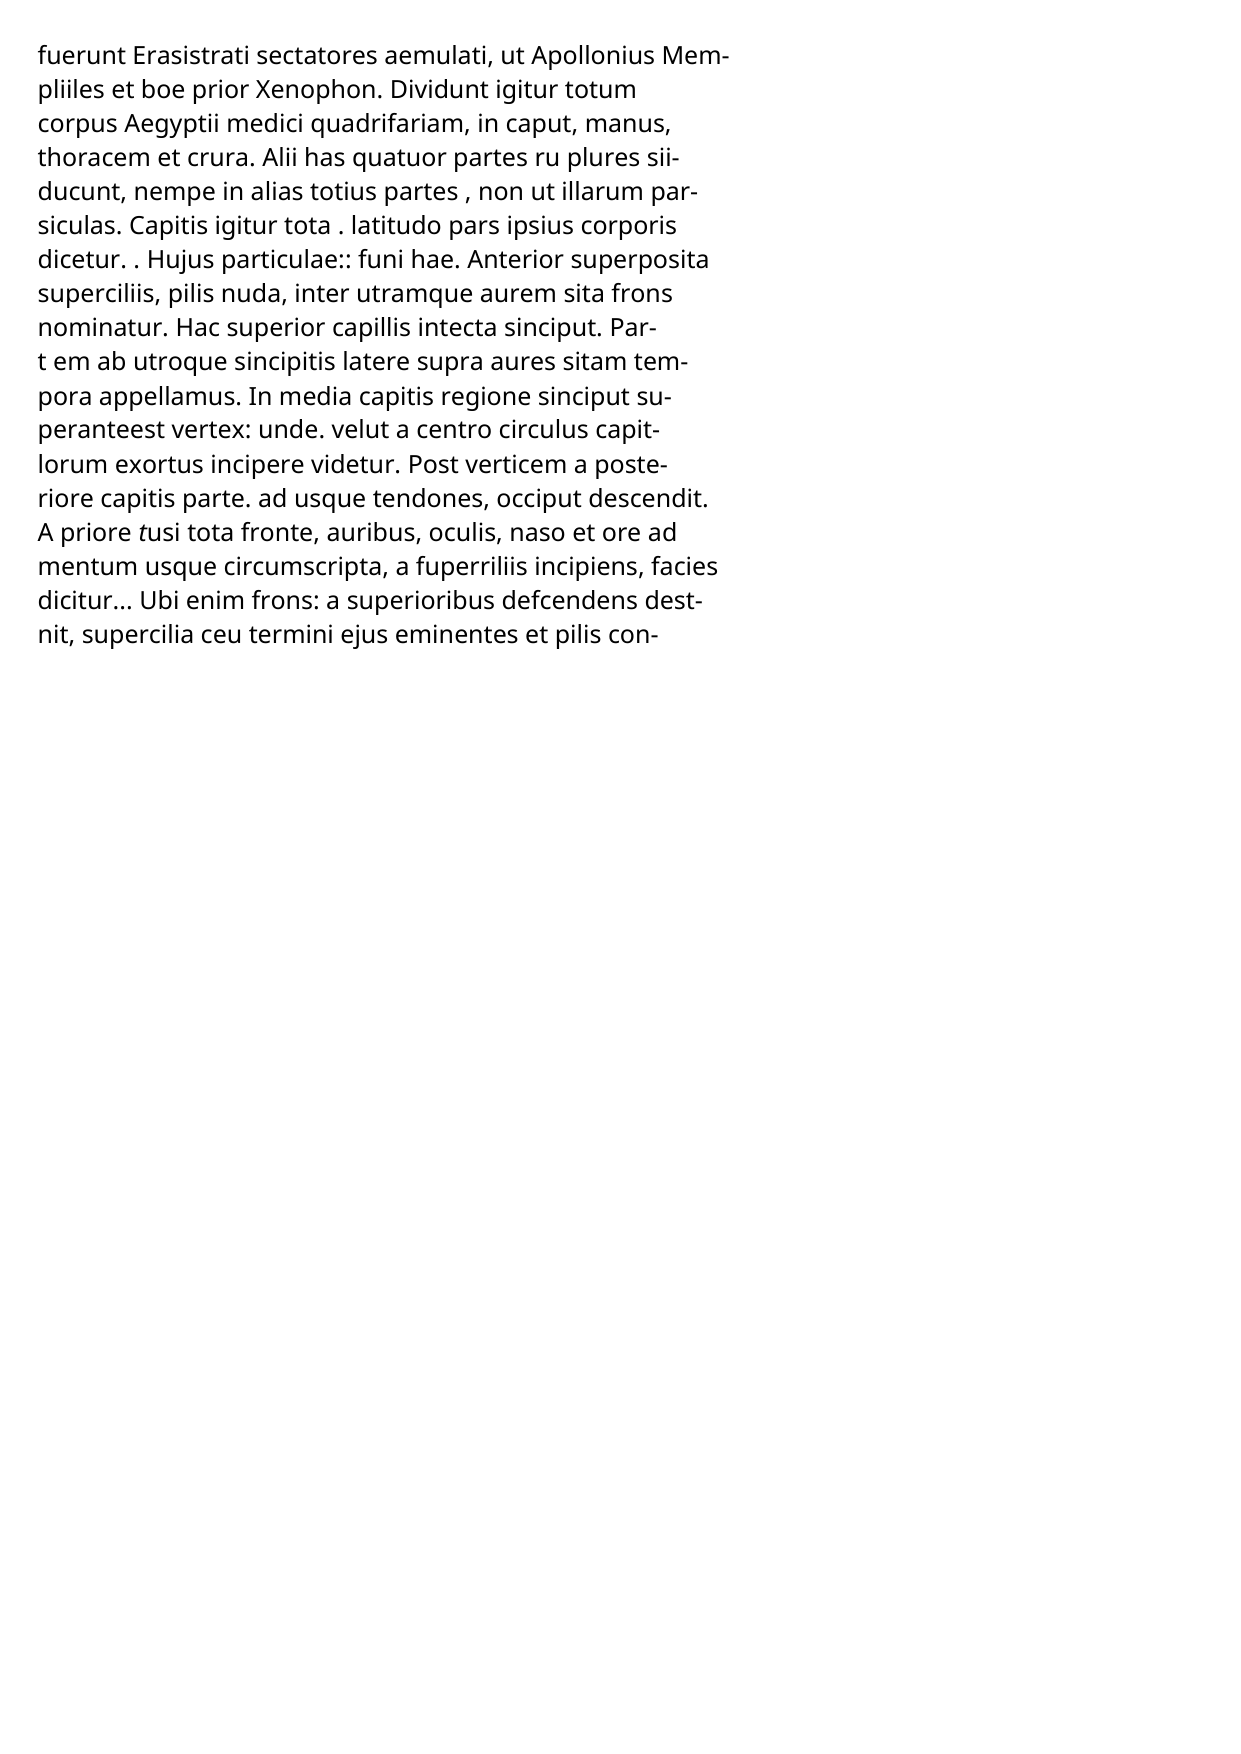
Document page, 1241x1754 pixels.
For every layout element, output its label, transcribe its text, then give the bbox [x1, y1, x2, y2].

text fuerunt Erasistrati sectatores aemulati, ut Apollonius Mem- pliiles et boe prior Xenophon. Dividunt igitur totum corpus Aegyptii medici quadrifariam, in caput, manus, thoracem et crura. Alii has quatuor partes ru plures sii- ducunt, nempe in alias totius partes , non ut illarum par- siculas. Capitis igitur tota . latitudo pars ipsius corporis dicetur. . Hujus particulae:: funi hae. Anterior superposita superciliis, pilis nuda, inter utramque aurem sita frons nominatur. Hac superior capillis intecta sinciput. Par- t em ab utroque sincipitis latere supra aures sitam tem- pora appellamus. In media capitis regione sinciput su- peranteest vertex: unde. velut a centro circulus capit- lorum exortus incipere videtur. Post verticem a poste- riore capitis parte. ad usque tendones, occiput descendit. A priore tusi tota fronte, auribus, oculis, naso et ore ad mentum usque circumscripta, a fuperriliis incipiens, facies dicitur... Ubi enim frons: a superioribus defcendens dest- nit, supercilia ceu termini ejus eminentes et pilis con- [37, 37, 1203, 651]
